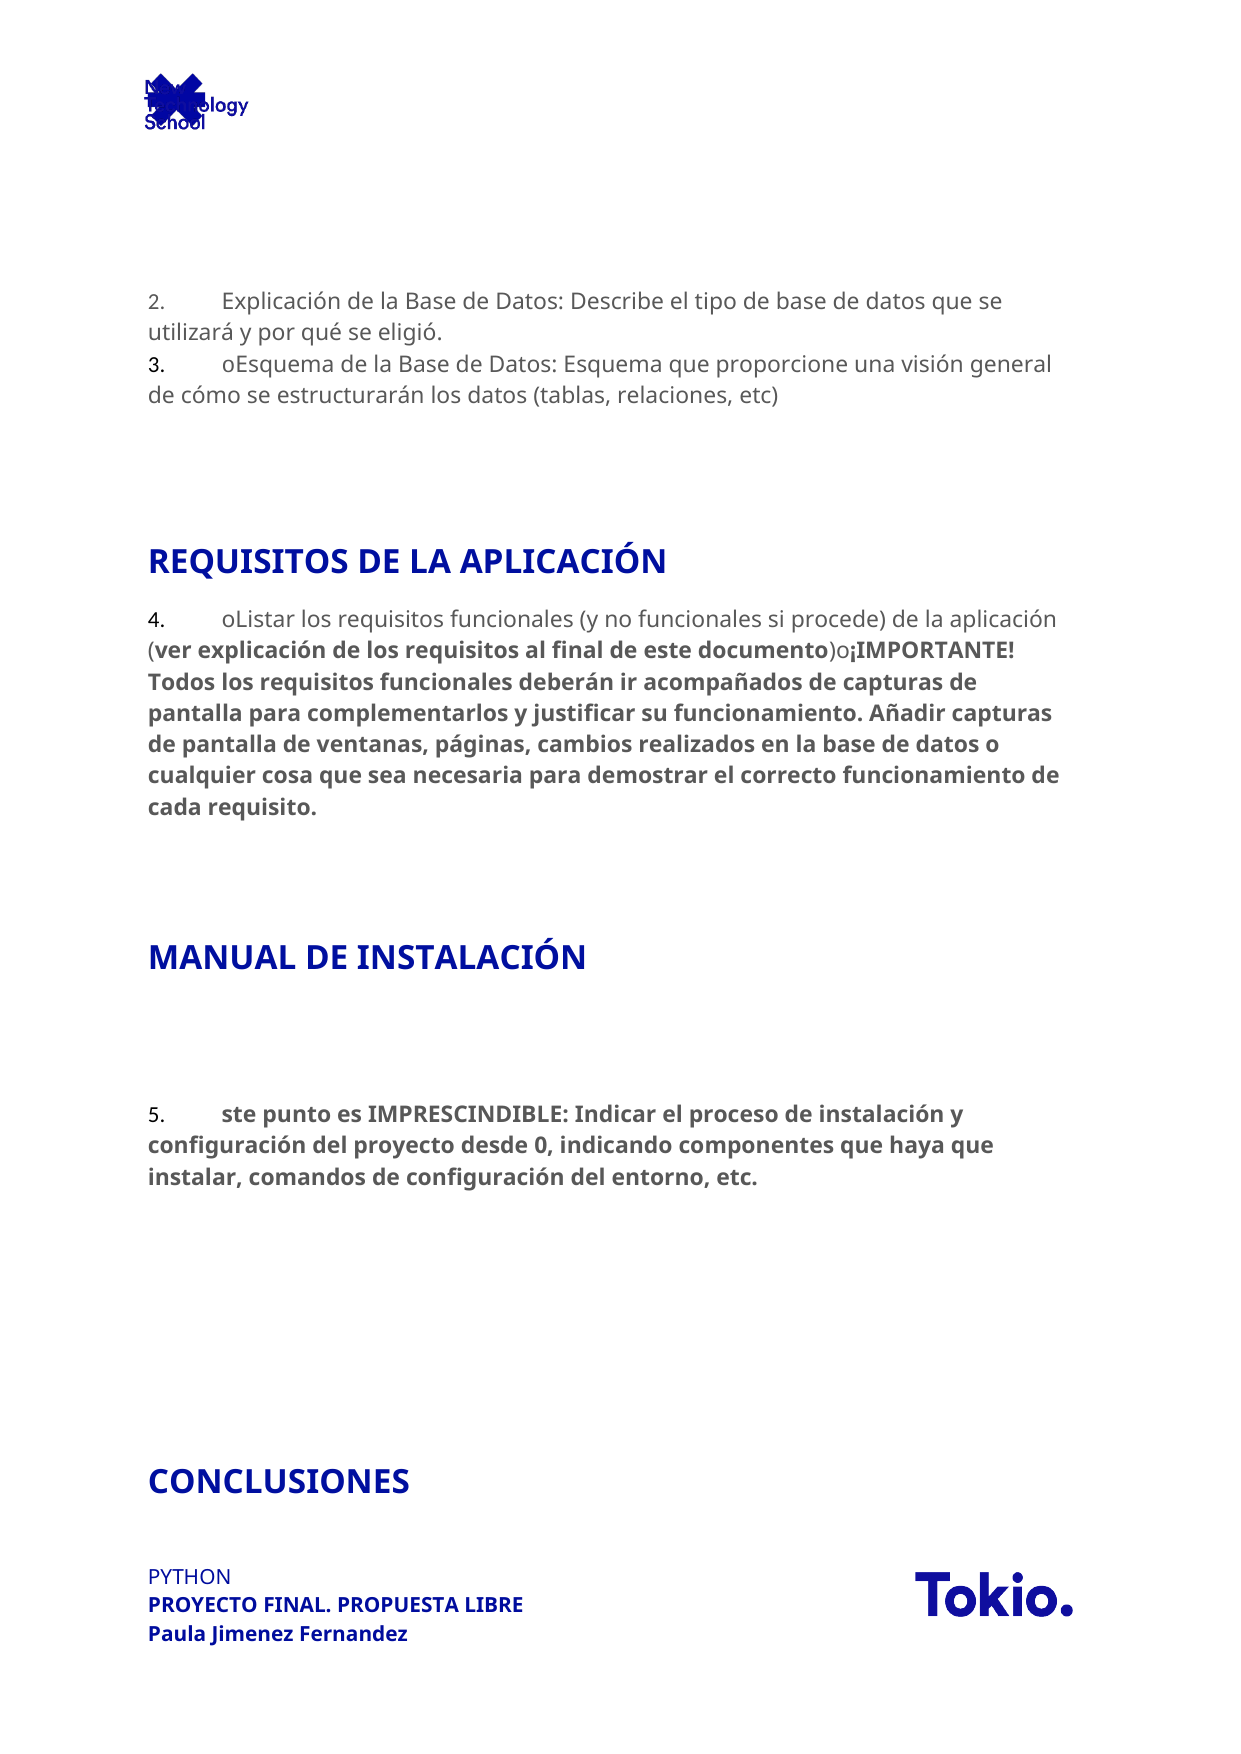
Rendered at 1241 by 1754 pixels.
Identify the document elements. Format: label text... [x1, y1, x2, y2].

text MANUAL DE INSTALACIÓN [148, 934, 1078, 979]
list oEsquema de la Base de Datos: Esquema que proporcione una visión general de cómo se estructurarán los datos (tablas, relaciones, etc) [148, 348, 1078, 410]
list ste punto es IMPRESCINDIBLE: Indicar el proceso de instalación y configuración del proyecto desde 0, indicando componentes que haya que instalar, comandos de configuración del entorno, etc. [148, 1098, 1078, 1192]
list Explicación de la Base de Datos: Describe el tipo de base de datos que se utilizará y por qué se eligió. [148, 285, 1078, 348]
text REQUISITOS DE LA APLICACIÓN [148, 538, 1078, 583]
text CONCLUSIONES [148, 1458, 1078, 1503]
list oListar los requisitos funcionales (y no funcionales si procede) de la aplicación (ver explicación de los requisitos al final de este documento)o¡IMPORTANTE! Todos los requisitos funcionales deberán ir acompañados de capturas de pantalla para complementarlos y justificar su funcionamiento. Añadir capturas de pantalla de ventanas, páginas, cambios realizados en la base de datos o cualquier cosa que sea necesaria para demostrar el correcto funcionamiento de cada requisito. [148, 603, 1078, 822]
